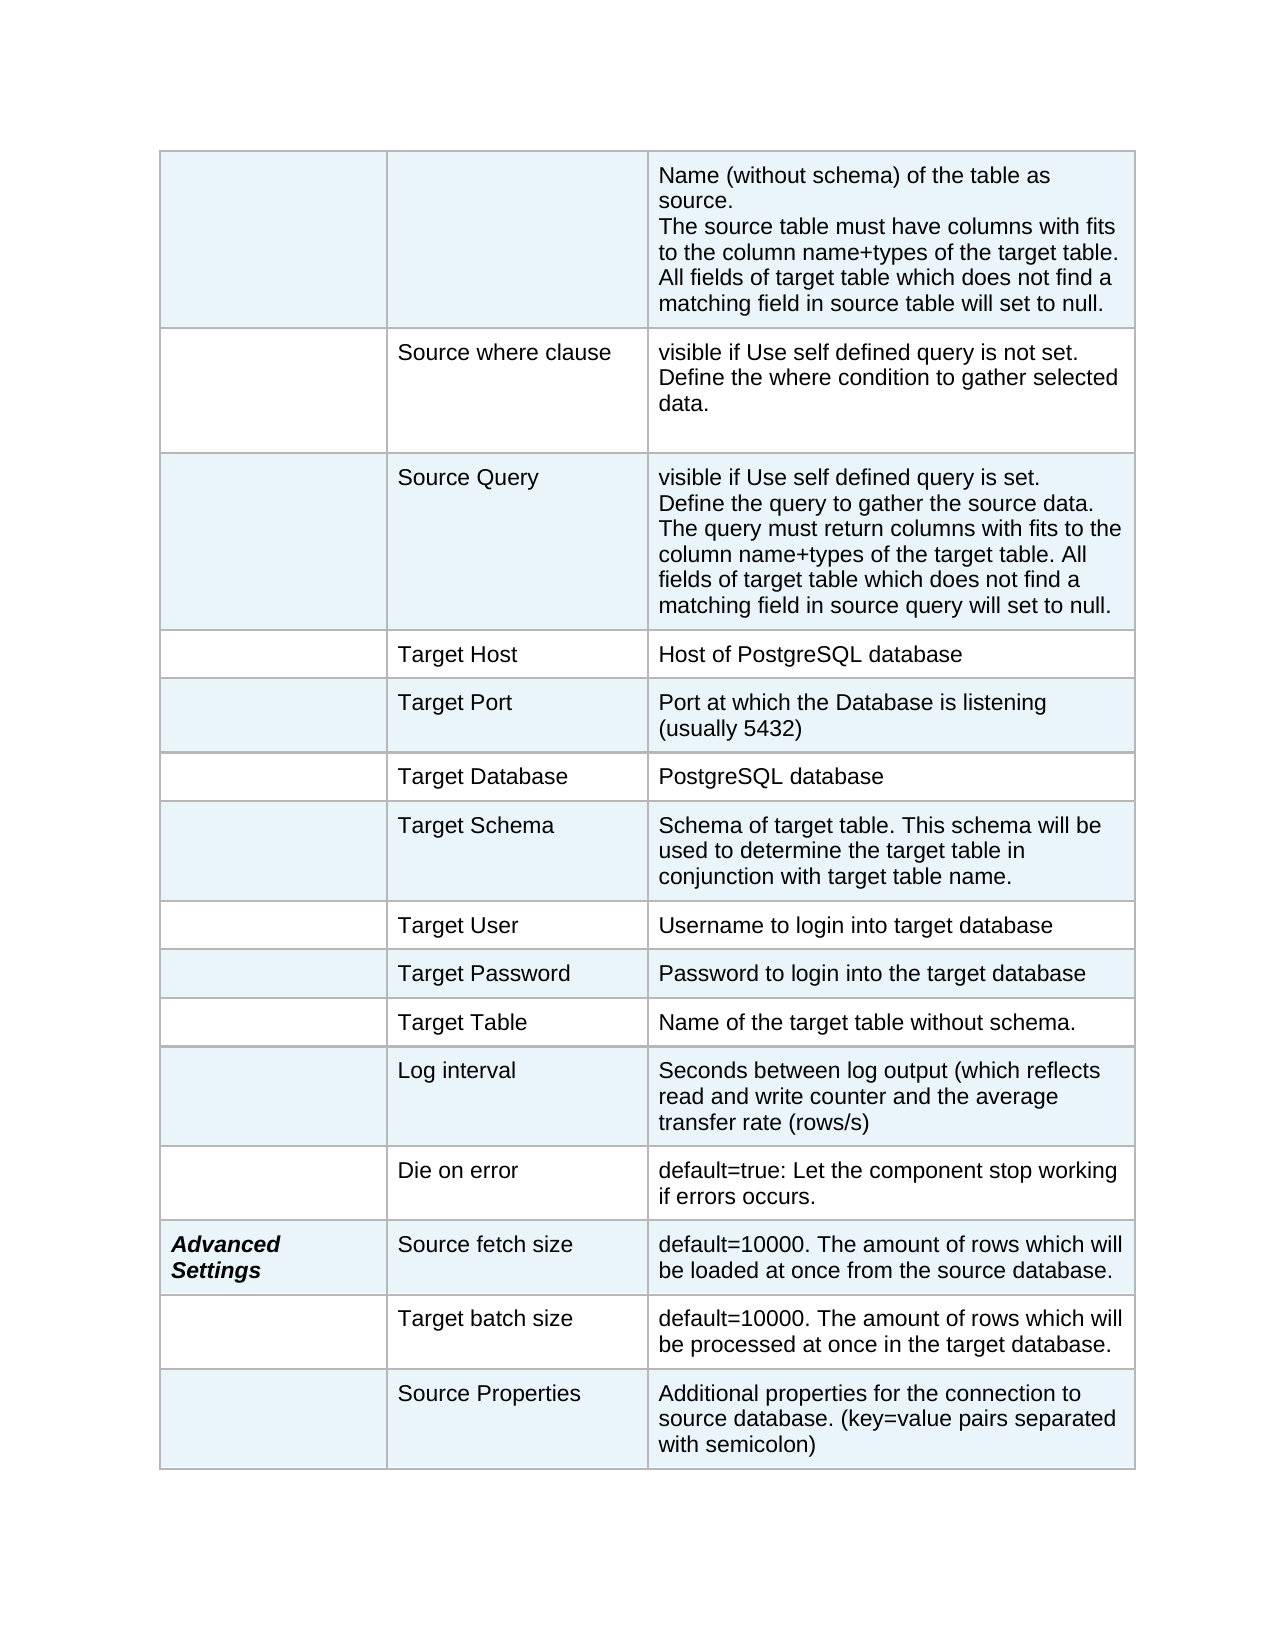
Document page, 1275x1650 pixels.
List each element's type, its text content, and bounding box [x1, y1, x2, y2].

table_cell [161, 329, 386, 452]
table_cell [161, 152, 386, 327]
table_cell Source Properties [388, 1370, 647, 1467]
table_cell [161, 950, 386, 997]
table_cell Source Query [388, 454, 647, 629]
table_cell Target Database [388, 754, 647, 800]
table_cell [161, 1296, 386, 1368]
table_cell Target Port [388, 679, 647, 751]
table_cell Additional properties for the connection to source database. (key=value pairs separated with semicolon) [649, 1370, 1134, 1467]
table_cell default=10000. The amount of rows which will be processed at once in the target database. [649, 1296, 1134, 1368]
table_cell visible if Use self defined query is set. Define the query to gather the source data. The query must return columns with fits to the column name+types of the target table. All fields of target table which does not find a matching field in source query will set to null. [649, 454, 1134, 629]
table_cell Target Password [388, 950, 647, 997]
table_cell Target User [388, 902, 647, 948]
table_cell PostgreSQL database [649, 754, 1134, 800]
table_cell Die on error [388, 1147, 647, 1219]
table_cell [388, 152, 647, 327]
table_cell Name of the target table without schema. [649, 999, 1134, 1045]
table_cell Source where clause [388, 329, 647, 452]
table_cell Target Schema [388, 802, 647, 900]
table_cell [161, 1147, 386, 1219]
table_cell Schema of target table. This schema will be used to determine the target table in conjunction with target table name. [649, 802, 1134, 900]
table_cell Host of PostgreSQL database [649, 631, 1134, 677]
table_cell Source fetch size [388, 1221, 647, 1293]
table_cell Advanced Settings [161, 1221, 386, 1293]
table_cell default=10000. The amount of rows which will be loaded at once from the source database. [649, 1221, 1134, 1293]
table_cell [161, 1048, 386, 1145]
table_cell Target Host [388, 631, 647, 677]
table_cell Target Table [388, 999, 647, 1045]
table_cell [161, 679, 386, 751]
table_cell Seconds between log output (which reflects read and write counter and the average transfer rate (rows/s) [649, 1048, 1134, 1145]
table_cell Target batch size [388, 1296, 647, 1368]
table_cell [161, 754, 386, 800]
table_cell Name (without schema) of the table as source. The source table must have columns with fits to the column name+types of the target table. All fields of target table which does not find a matching field in source table will set to null. [649, 152, 1134, 327]
table_cell default=true: Let the component stop working if errors occurs. [649, 1147, 1134, 1219]
table_cell [161, 902, 386, 948]
table_cell [161, 802, 386, 900]
table_cell [161, 1370, 386, 1467]
table_cell [161, 631, 386, 677]
table_cell [161, 454, 386, 629]
table_cell Log interval [388, 1048, 647, 1145]
table_cell Username to login into target database [649, 902, 1134, 948]
table_cell Port at which the Database is listening (usually 5432) [649, 679, 1134, 751]
table_cell [161, 999, 386, 1045]
table_cell visible if Use self defined query is not set. Define the where condition to gather selected data. [649, 329, 1134, 452]
table_cell Password to login into the target database [649, 950, 1134, 997]
